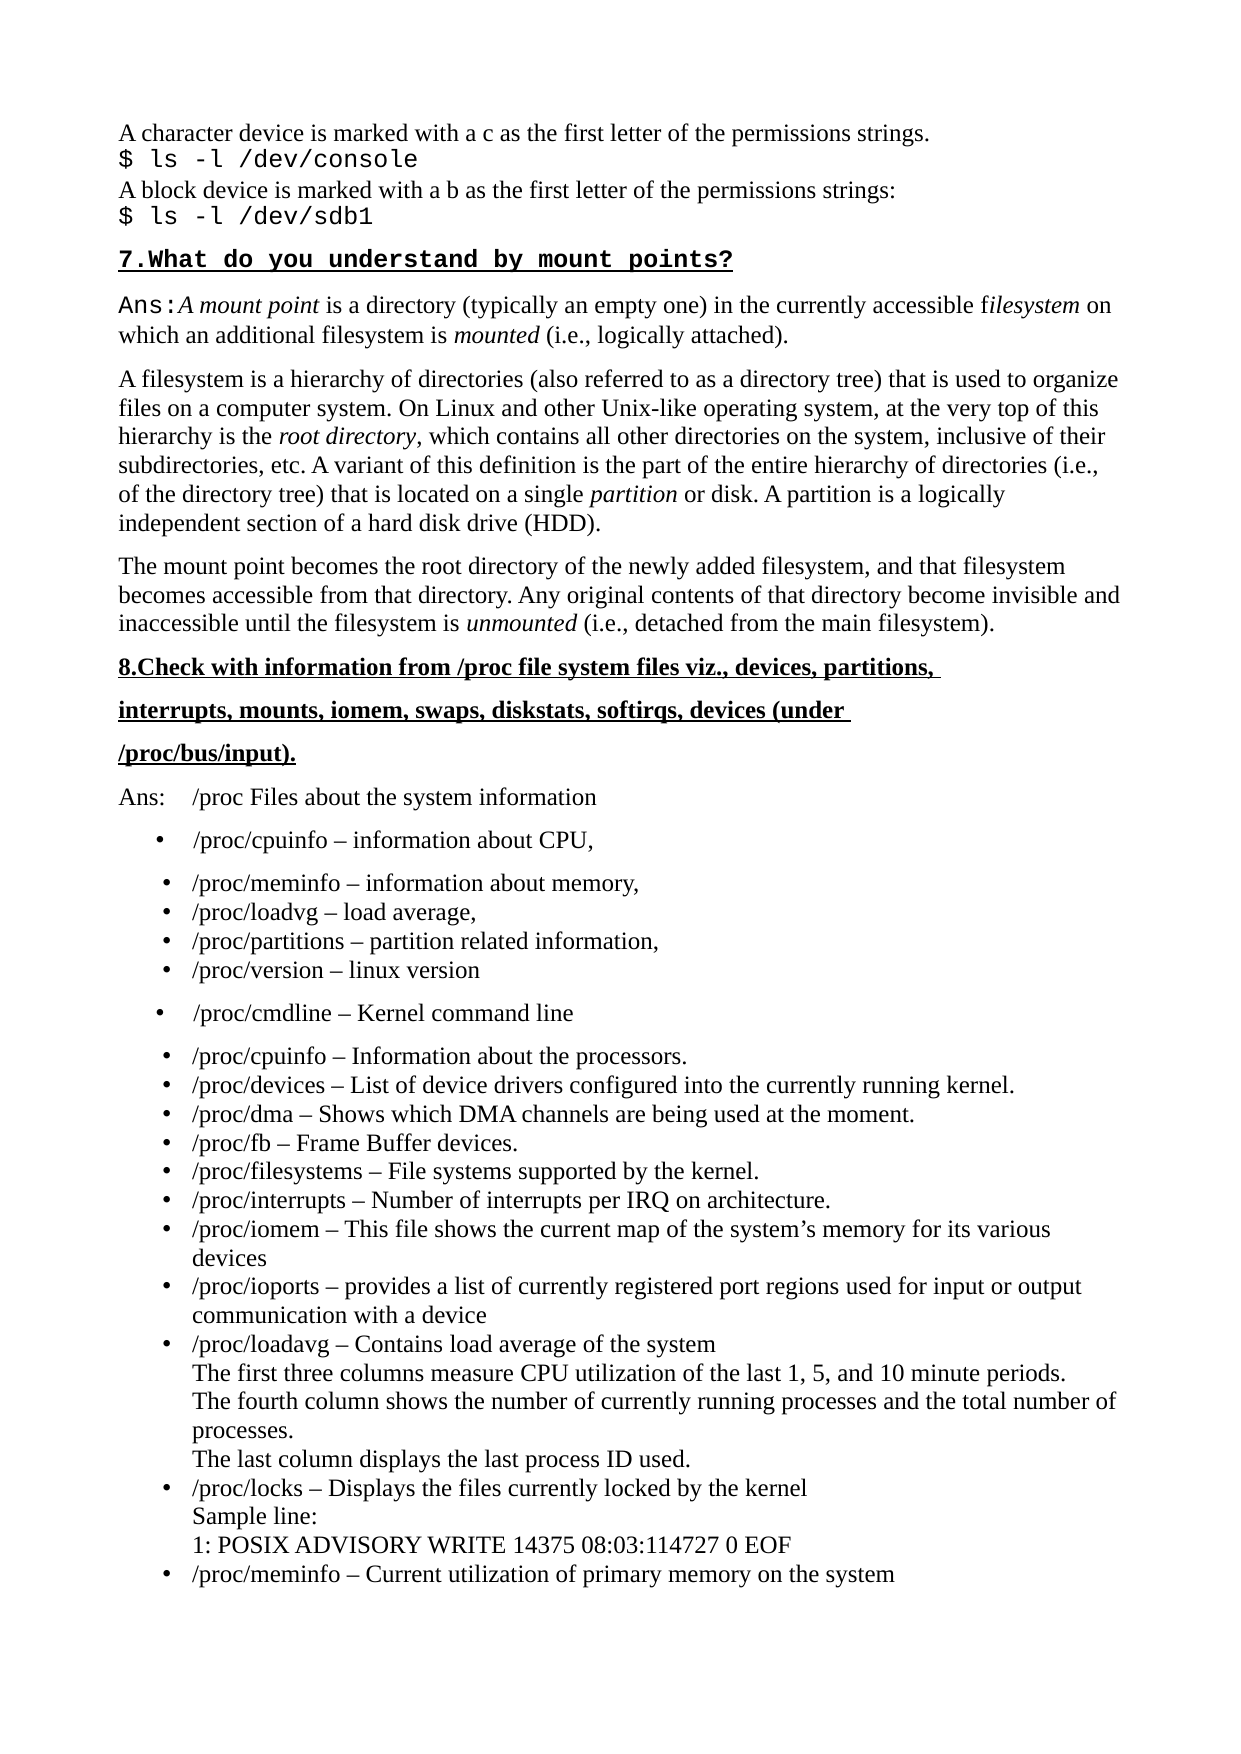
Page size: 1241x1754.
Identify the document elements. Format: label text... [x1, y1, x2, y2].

list /proc/version – linux version [162, 955, 1122, 983]
list /proc/loadavg – Contains load average of the system The first three columns measure CPU utilization of the last 1, 5, and 10 minute periods. The fourth column shows the number of currently running processes and the total number of processes. The last column displays the last process ID used. [162, 1329, 1122, 1473]
list /proc/iomem – This file shows the current map of the system’s memory for its various devices [162, 1214, 1122, 1271]
list /proc/cpuinfo – Information about the processors. [162, 1041, 1122, 1070]
list /proc/fb – Frame Buffer devices. [162, 1128, 1122, 1156]
text 8.Check with information from /proc file system files viz., devices, partitions, [118, 652, 1122, 681]
list /proc/cmdline – Kernel command line [156, 998, 1122, 1027]
text Ans: /proc Files about the system information [118, 782, 1122, 811]
text /proc/bus/input). [118, 738, 1122, 767]
text The mount point becomes the root directory of the newly added filesystem, and that filesystem becomes accessible from that directory. Any original contents of that directory become invisible and inaccessible until the filesystem is unmounted (i.e., detached from the main filesystem). [118, 551, 1122, 637]
text A filesystem is a hierarchy of directories (also referred to as a directory tree) that is used to organize files on a computer system. On Linux and other Unix-like operating system, at the very top of this hierarchy is the root directory, which contains all other directories on the system, inclusive of their subdirectories, etc. A variant of this definition is the part of the entire hierarchy of directories (i.e., of the directory tree) that is located on a single partition or disk. A partition is a logically independent section of a hard disk drive (HDD). [118, 364, 1122, 536]
list /proc/partitions – partition related information, [162, 926, 1122, 955]
list /proc/loadvg – load average, [162, 897, 1122, 926]
text 7.What do you understand by mount points? [118, 247, 1122, 275]
list /proc/meminfo – information about memory, [162, 868, 1122, 897]
list /proc/filesystems – File systems supported by the kernel. [162, 1156, 1122, 1185]
text interrupts, mounts, iomem, swaps, diskstats, softirqs, devices (under [118, 695, 1122, 724]
list /proc/dma – Shows which DMA channels are being used at the moment. [162, 1099, 1122, 1128]
list /proc/ioports – provides a list of currently registered port regions used for input or output communication with a device [162, 1271, 1122, 1329]
list /proc/cpuinfo – information about CPU, [156, 825, 1122, 854]
text Ans:A mount point is a directory (typically an empty one) in the currently accessible filesystem on which an additional filesystem is mounted (i.e., logically attached). [118, 290, 1122, 349]
list /proc/locks – Displays the files currently locked by the kernel Sample line: 1: POSIX ADVISORY WRITE 14375 08:03:114727 0 EOF [162, 1473, 1122, 1559]
text A character device is marked with a c as the first letter of the permissions strings. $ ls -l /dev/console A block device is marked with a b as the first letter of the permissions strings: $ ls -l /dev/sdb1 [118, 118, 1122, 232]
list /proc/meminfo – Current utilization of primary memory on the system [162, 1559, 1122, 1588]
list /proc/interrupts – Number of interrupts per IRQ on architecture. [162, 1185, 1122, 1214]
list /proc/devices – List of device drivers configured into the currently running kernel. [162, 1070, 1122, 1099]
